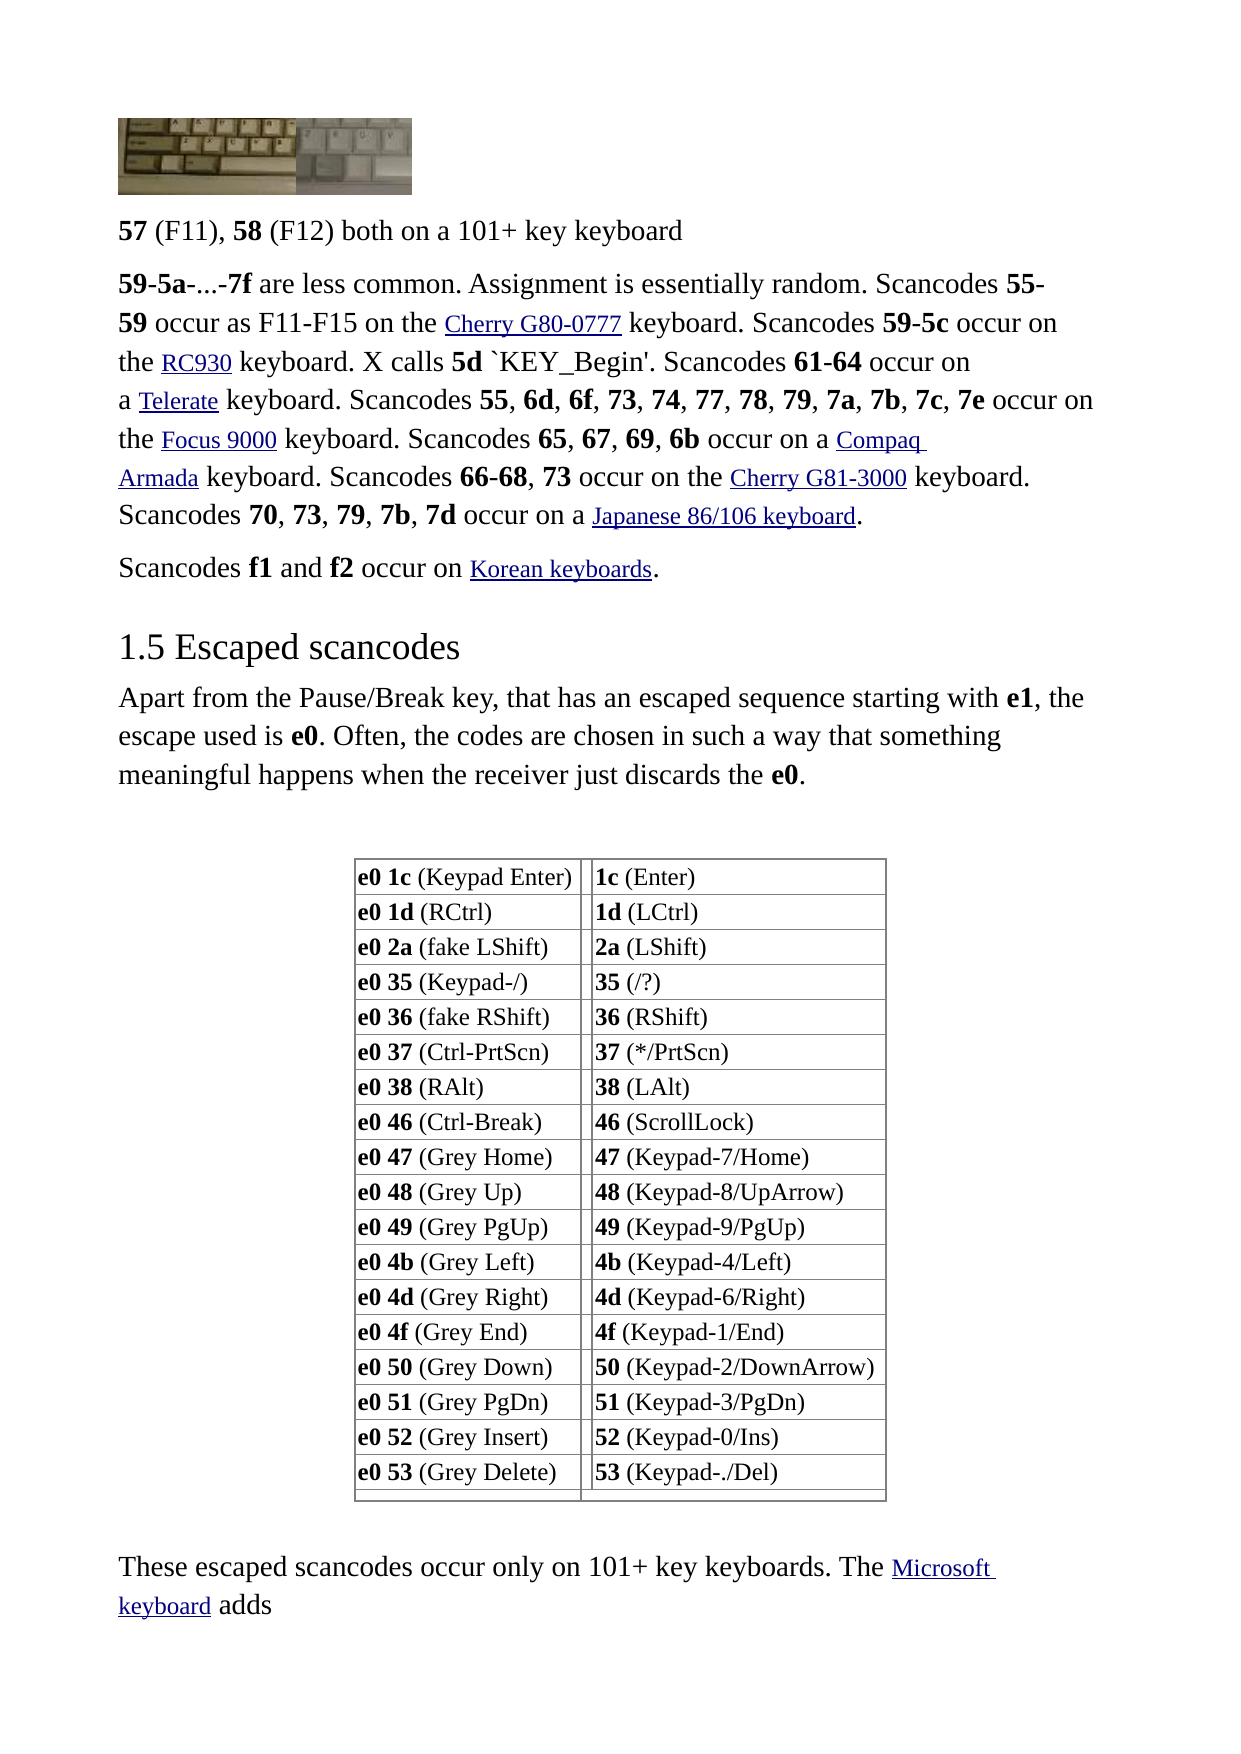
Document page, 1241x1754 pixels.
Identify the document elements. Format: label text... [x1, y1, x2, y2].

table_cell e0 53 (Grey Delete) [356, 1455, 580, 1489]
table_cell e0 4f (Grey End) [356, 1315, 580, 1349]
table_cell 4d (Keypad-6/Right) [593, 1280, 885, 1314]
table_cell e0 37 (Ctrl-PrtScn) [356, 1035, 580, 1069]
table_header e0 1c (Keypad Enter) [356, 860, 580, 894]
table_cell e0 50 (Grey Down) [356, 1350, 580, 1384]
table_cell [582, 1350, 591, 1384]
table_cell 4f (Keypad-1/End) [593, 1315, 885, 1349]
table_cell e0 4b (Grey Left) [356, 1245, 580, 1279]
table_cell 51 (Keypad-3/PgDn) [593, 1385, 885, 1419]
table_cell [582, 1105, 591, 1139]
table_cell e0 49 (Grey PgUp) [356, 1210, 580, 1244]
text 59-5a-...-7f are less common. Assignment is essentially random. Scancodes 55-59 occur as F11-F15 on the Cherry G80-0777 keyboard. Scancodes 59-5c occur on the RC930 keyboard. X calls 5d `KEY_Begin'. Scancodes 61-64 occur on a Telerate keyboard. Scancodes 55, 6d, 6f, 73, 74, 77, 78, 79, 7a, 7b, 7c, 7e occur on the Focus 9000 keyboard. Scancodes 65, 67, 69, 6b occur on a Compaq Armada keyboard. Scancodes 66-68, 73 occur on the Cherry G81-3000 keyboard. Scancodes 70, 73, 79, 7b, 7d occur on a Japanese 86/106 keyboard. [118, 267, 1122, 531]
table_cell e0 48 (Grey Up) [356, 1175, 580, 1209]
table_cell e0 51 (Grey PgDn) [356, 1385, 580, 1419]
table_cell 53 (Keypad-./Del) [593, 1455, 885, 1489]
table_cell e0 1d (RCtrl) [356, 895, 580, 929]
table_cell [582, 930, 591, 964]
table_cell [582, 1455, 591, 1489]
table_cell e0 46 (Ctrl-Break) [356, 1105, 580, 1139]
table_cell [356, 1490, 580, 1500]
table_cell e0 38 (RAlt) [356, 1070, 580, 1104]
table_cell [582, 1315, 591, 1349]
table_cell [582, 1175, 591, 1209]
table_cell 46 (ScrollLock) [593, 1105, 885, 1139]
table_cell 47 (Keypad-7/Home) [593, 1140, 885, 1174]
table_cell e0 47 (Grey Home) [356, 1140, 580, 1174]
table_header 1c (Enter) [593, 860, 885, 894]
text Scancodes f1 and f2 occur on Korean keyboards. [118, 550, 1122, 584]
table_cell [582, 1280, 591, 1314]
table_cell [582, 1000, 591, 1034]
table_cell [582, 1490, 885, 1500]
table_cell 2a (LShift) [593, 930, 885, 964]
table_cell [582, 1070, 591, 1104]
table_cell e0 36 (fake RShift) [356, 1000, 580, 1034]
table_cell [582, 1245, 591, 1279]
table_cell [582, 1140, 591, 1174]
table_cell [582, 1420, 591, 1454]
table_cell [582, 1035, 591, 1069]
table_cell 35 (/?) [593, 965, 885, 999]
table_cell 1d (LCtrl) [593, 895, 885, 929]
table_cell [582, 1385, 591, 1419]
table_cell 36 (RShift) [593, 1000, 885, 1034]
table_cell 37 (*/PrtScn) [593, 1035, 885, 1069]
table_cell e0 4d (Grey Right) [356, 1280, 580, 1314]
table_cell [582, 1210, 591, 1244]
table_cell [582, 895, 591, 929]
table_cell 38 (LAlt) [593, 1070, 885, 1104]
table_cell 49 (Keypad-9/PgUp) [593, 1210, 885, 1244]
table_cell 52 (Keypad-0/Ins) [593, 1420, 885, 1454]
table_cell e0 35 (Keypad-/) [356, 965, 580, 999]
table_header [582, 860, 591, 894]
table_cell e0 52 (Grey Insert) [356, 1420, 580, 1454]
text These escaped scancodes occur only on 101+ key keyboards. The Microsoft keyboard adds [118, 1549, 1122, 1620]
table_cell 4b (Keypad-4/Left) [593, 1245, 885, 1279]
table_cell e0 2a (fake LShift) [356, 930, 580, 964]
table_cell 50 (Keypad-2/DownArrow) [593, 1350, 885, 1384]
text 57 (F11), 58 (F12) both on a 101+ key keyboard [118, 213, 1122, 247]
table_cell [582, 965, 591, 999]
subtitle 1.5 Escaped scancodes [118, 624, 1122, 667]
text Apart from the Pause/Break key, that has an escaped sequence starting with e1, the escape used is e0. Often, the codes are chosen in such a way that something meaningful happens when the receiver just discards the e0. [118, 680, 1122, 791]
picture [118, 118, 412, 195]
table_cell 48 (Keypad-8/UpArrow) [593, 1175, 885, 1209]
